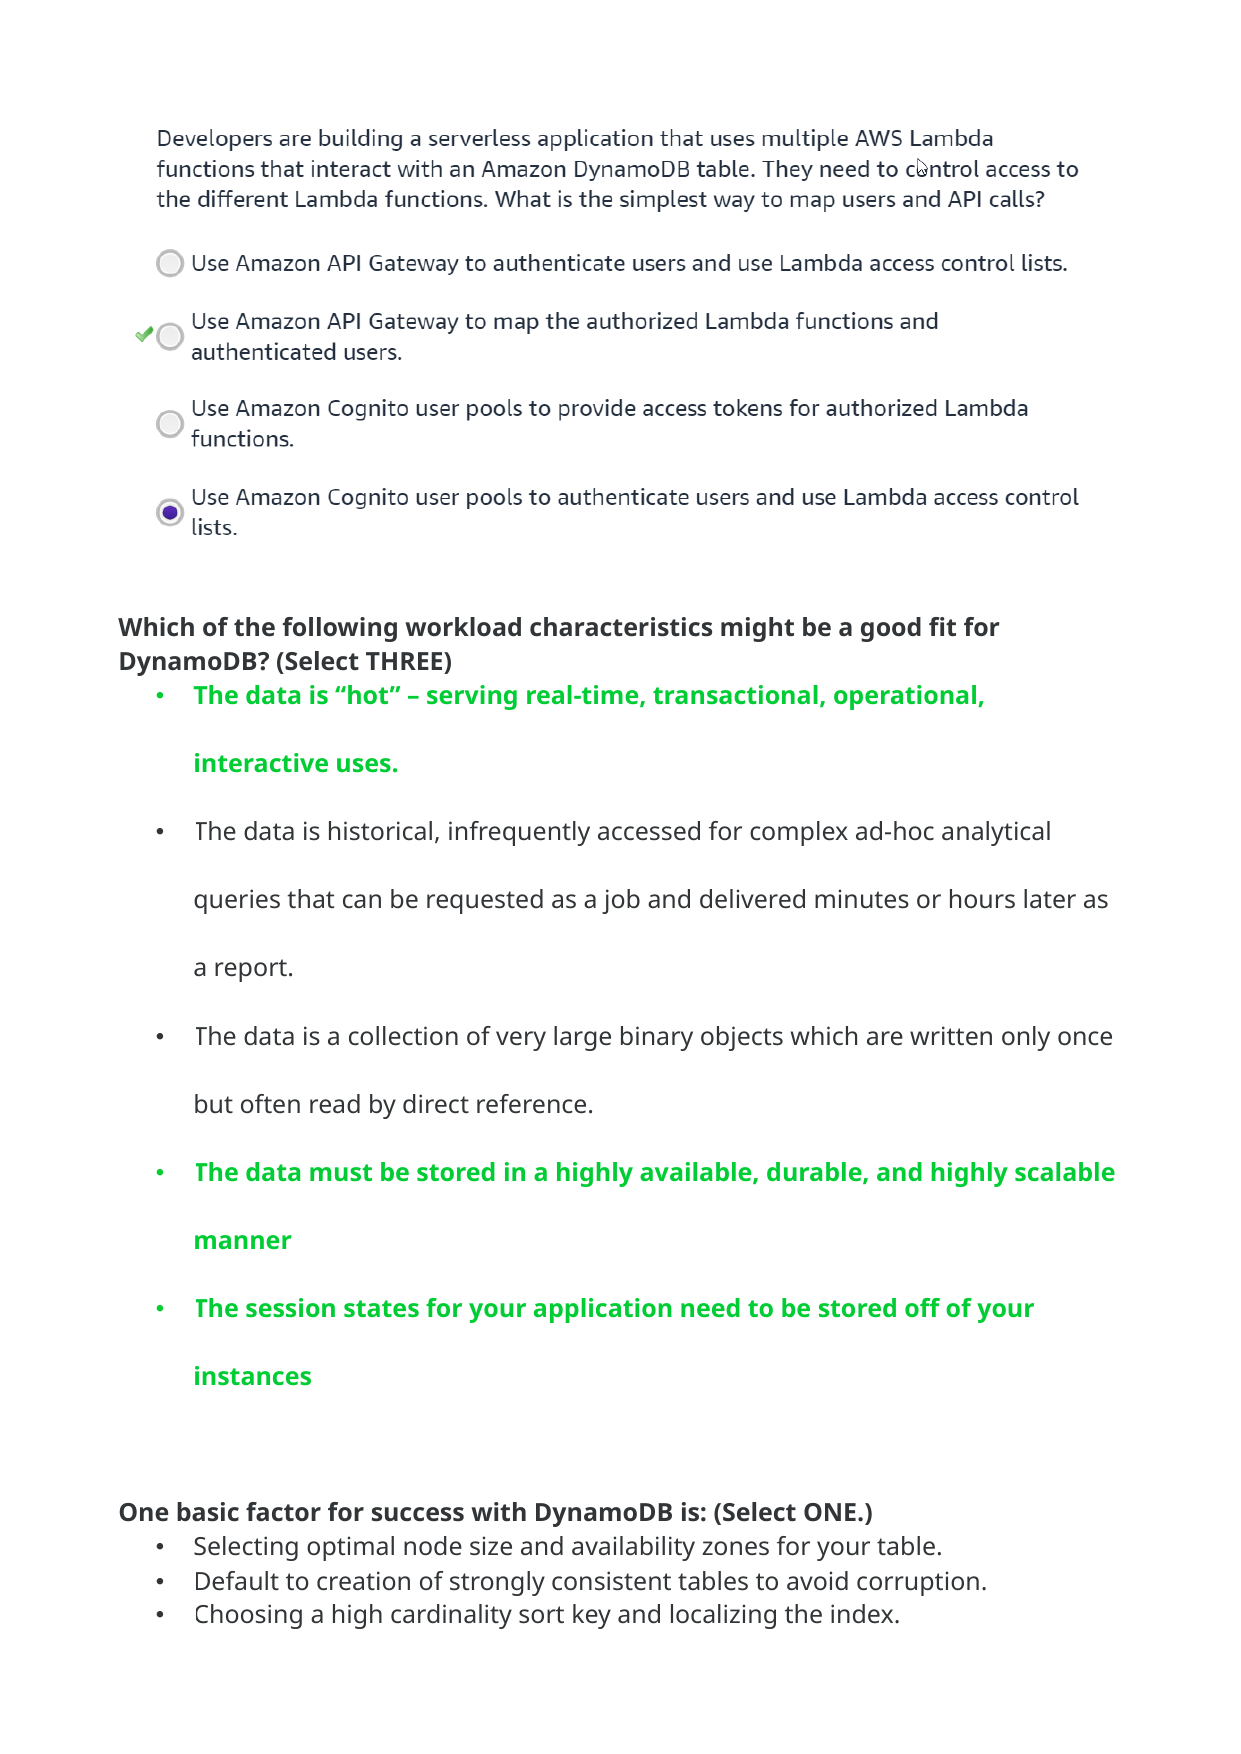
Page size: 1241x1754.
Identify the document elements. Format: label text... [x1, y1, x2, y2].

list The data is a collection of very large binary objects which are written only once but often read by direct reference. [156, 1018, 1122, 1120]
text One basic factor for success with DynamoDB is: (Select ONE.) [118, 1495, 1122, 1529]
text Which of the following workload characteristics might be a good fit for DynamoDB? (Select THREE) [118, 609, 1122, 677]
list Default to creation of strongly consistent tables to avoid corruption. [156, 1563, 1122, 1597]
list The data is historical, infrequently accessed for complex ad-hoc analytical queries that can be requested as a job and delivered minutes or hours later as a report. [156, 814, 1122, 984]
list Selecting optimal node size and availability zones for your table. [156, 1529, 1122, 1563]
list The session states for your application need to be stored off of your instances [156, 1291, 1122, 1393]
picture [118, 118, 1122, 542]
list Choosing a high cardinality sort key and localizing the index. [156, 1597, 1122, 1631]
list The data is “hot” – serving real-time, transactional, operational, interactive uses. [156, 677, 1122, 780]
list The data must be stored in a highly available, durable, and highly scalable manner [156, 1154, 1122, 1257]
